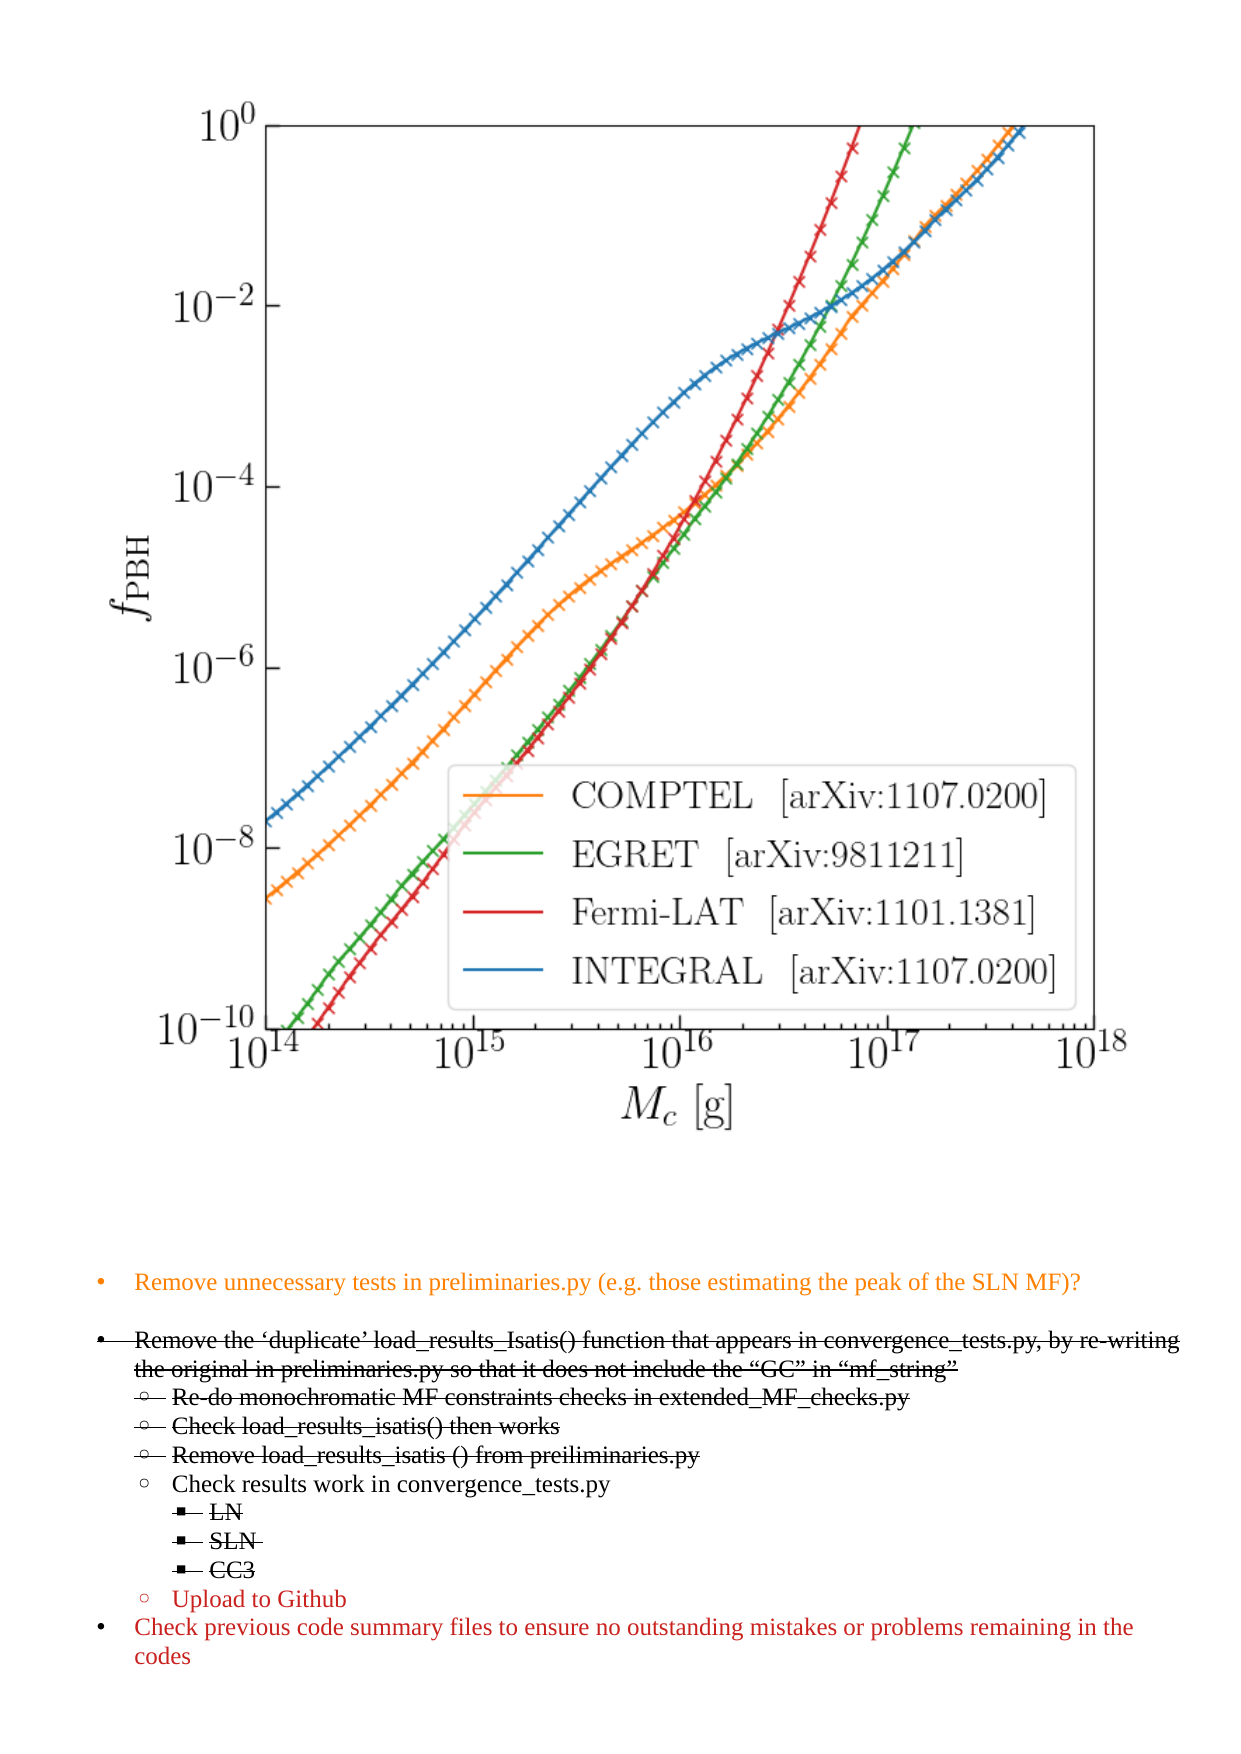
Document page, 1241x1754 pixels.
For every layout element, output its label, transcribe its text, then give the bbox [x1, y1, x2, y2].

list Check previous code summary files to ensure no outstanding mistakes or problems remaining in the codes [97, 1612, 1181, 1670]
list LN [172, 1497, 1181, 1526]
list Remove load_results_isatis () from preiliminaries.py [134, 1440, 1181, 1469]
list Check results work in convergence_tests.py [134, 1469, 1181, 1497]
picture [59, 59, 1182, 1182]
list Check load_results_isatis() then works [134, 1411, 1181, 1440]
list SLN [172, 1526, 1181, 1555]
list Upload to Github [134, 1584, 1181, 1612]
list CC3 [172, 1555, 1181, 1584]
list Remove the ‘duplicate’ load_results_Isatis() function that appears in convergence_tests.py, by re-writing the original in preliminaries.py so that it does not include the “GC” in “mf_string” [97, 1325, 1181, 1382]
list Remove unnecessary tests in preliminaries.py (e.g. those estimating the peak of the SLN MF)? [97, 1267, 1181, 1296]
list Re-do monochromatic MF constraints checks in extended_MF_checks.py [134, 1382, 1181, 1411]
